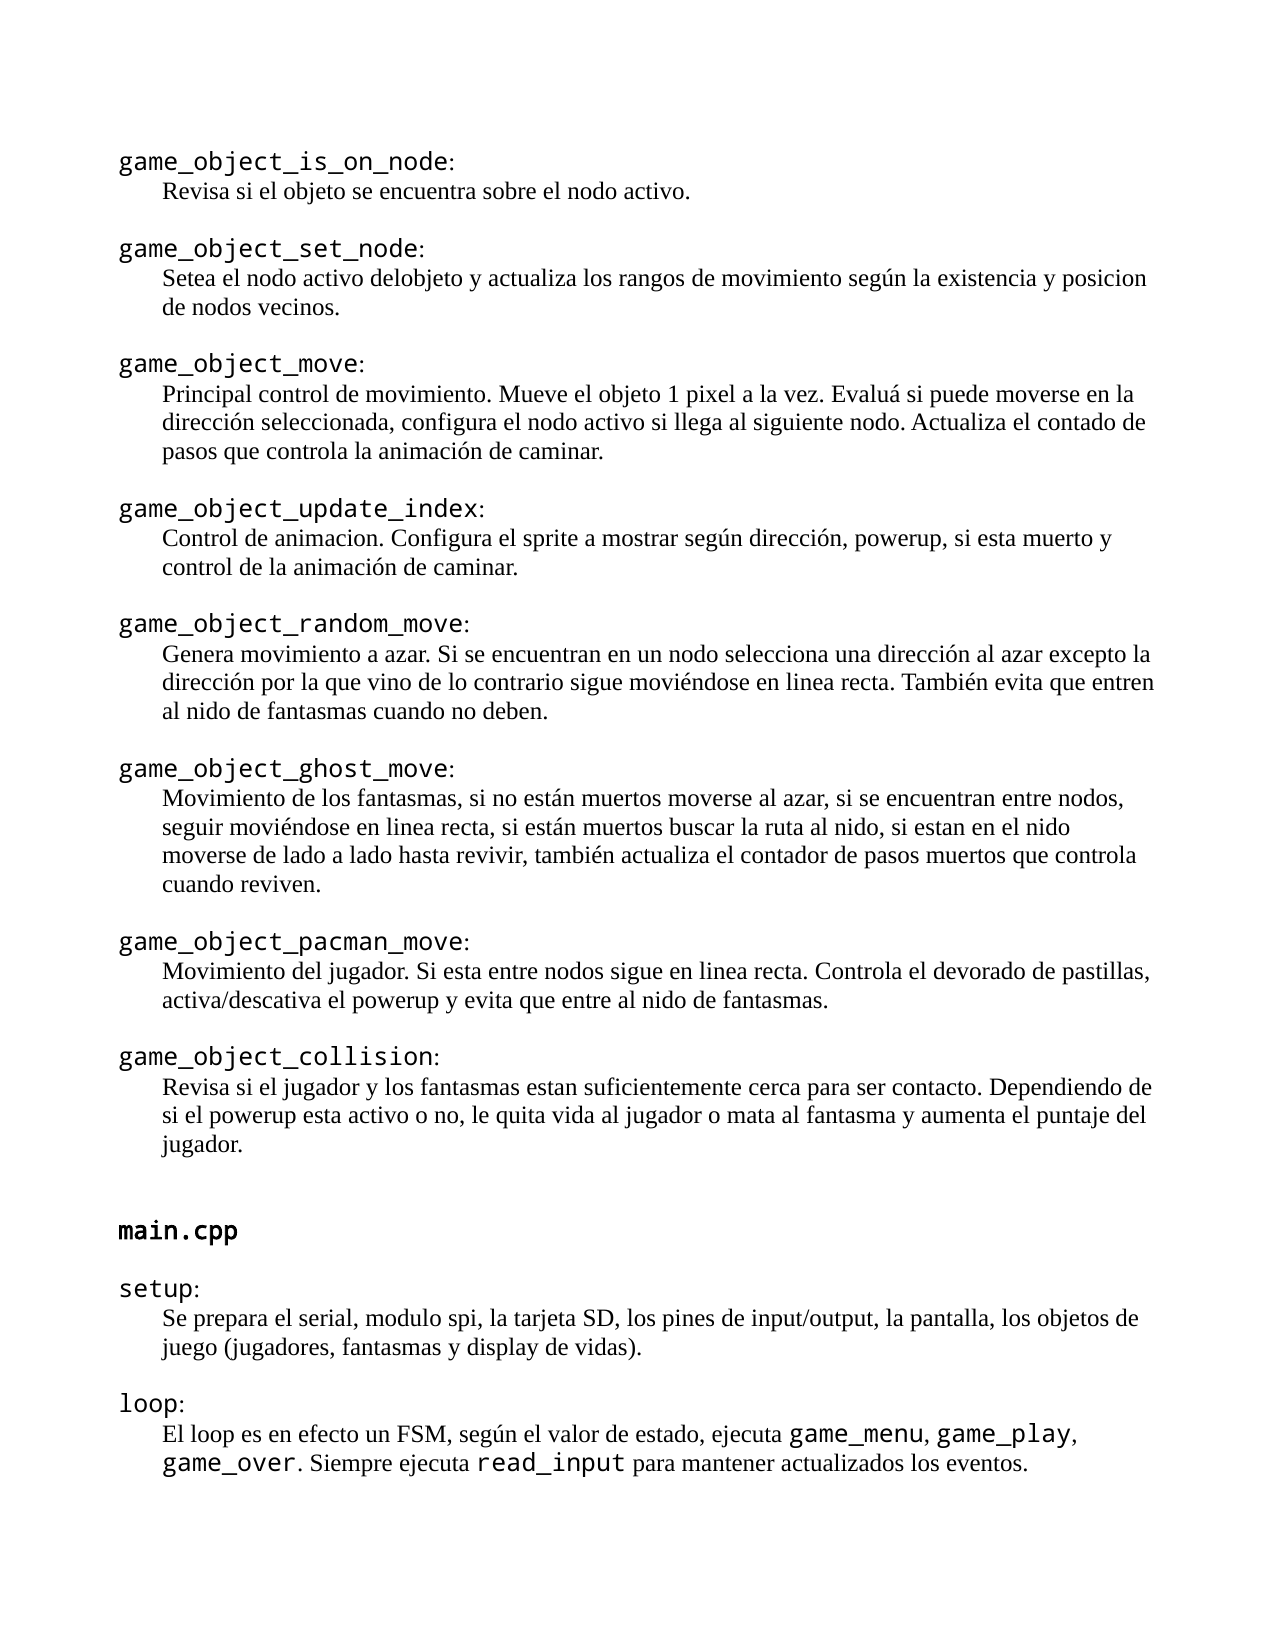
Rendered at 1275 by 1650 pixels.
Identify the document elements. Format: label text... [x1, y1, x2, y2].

text game_object_update_index: [118, 494, 1157, 523]
text Revisa si el jugador y los fantasmas estan suficientemente cerca para ser contacto. Dependiendo de si el powerup esta activo o no, le quita vida al jugador o mata al fantasma y aumenta el puntaje del jugador. [118, 1072, 1157, 1158]
text Genera movimiento a azar. Si se encuentran en un nodo selecciona una dirección al azar excepto la dirección por la que vino de lo contrario sigue moviéndose en linea recta. También evita que entren al nido de fantasmas cuando no deben. [118, 639, 1157, 725]
text main.cpp [118, 1216, 1157, 1245]
text El loop es en efecto un FSM, según el valor de estado, ejecuta game_menu, game_play, game_over. Siempre ejecuta read_input para mantener actualizados los eventos. [118, 1419, 1157, 1477]
text Se prepara el serial, modulo spi, la tarjeta SD, los pines de input/output, la pantalla, los objetos de juego (jugadores, fantasmas y display de vidas). [118, 1303, 1157, 1361]
text loop: [118, 1389, 1157, 1419]
text Control de animacion. Configura el sprite a mostrar según dirección, powerup, si esta muerto y control de la animación de caminar. [118, 523, 1157, 581]
text game_object_is_on_node: [118, 147, 1157, 176]
text game_object_move: [118, 349, 1157, 379]
text game_object_ghost_move: [118, 754, 1157, 783]
text setup: [118, 1274, 1157, 1303]
text game_object_pacman_move: [118, 927, 1157, 956]
text Principal control de movimiento. Mueve el objeto 1 pixel a la vez. Evaluá si puede moverse en la dirección seleccionada, configura el nodo activo si llega al siguiente nodo. Actualiza el contado de pasos que controla la animación de caminar. [118, 379, 1157, 465]
text game_object_collision: [118, 1042, 1157, 1072]
text game_object_random_move: [118, 609, 1157, 639]
text Setea el nodo activo delobjeto y actualiza los rangos de movimiento según la existencia y posicion de nodos vecinos. [118, 263, 1157, 321]
text Revisa si el objeto se encuentra sobre el nodo activo. [118, 176, 1157, 205]
text Movimiento del jugador. Si esta entre nodos sigue en linea recta. Controla el devorado de pastillas, activa/descativa el powerup y evita que entre al nido de fantasmas. [118, 956, 1157, 1014]
text game_object_set_node: [118, 234, 1157, 263]
text Movimiento de los fantasmas, si no están muertos moverse al azar, si se encuentran entre nodos, seguir moviéndose en linea recta, si están muertos buscar la ruta al nido, si estan en el nido moverse de lado a lado hasta revivir, también actualiza el contador de pasos muertos que controla cuando reviven. [118, 783, 1157, 898]
